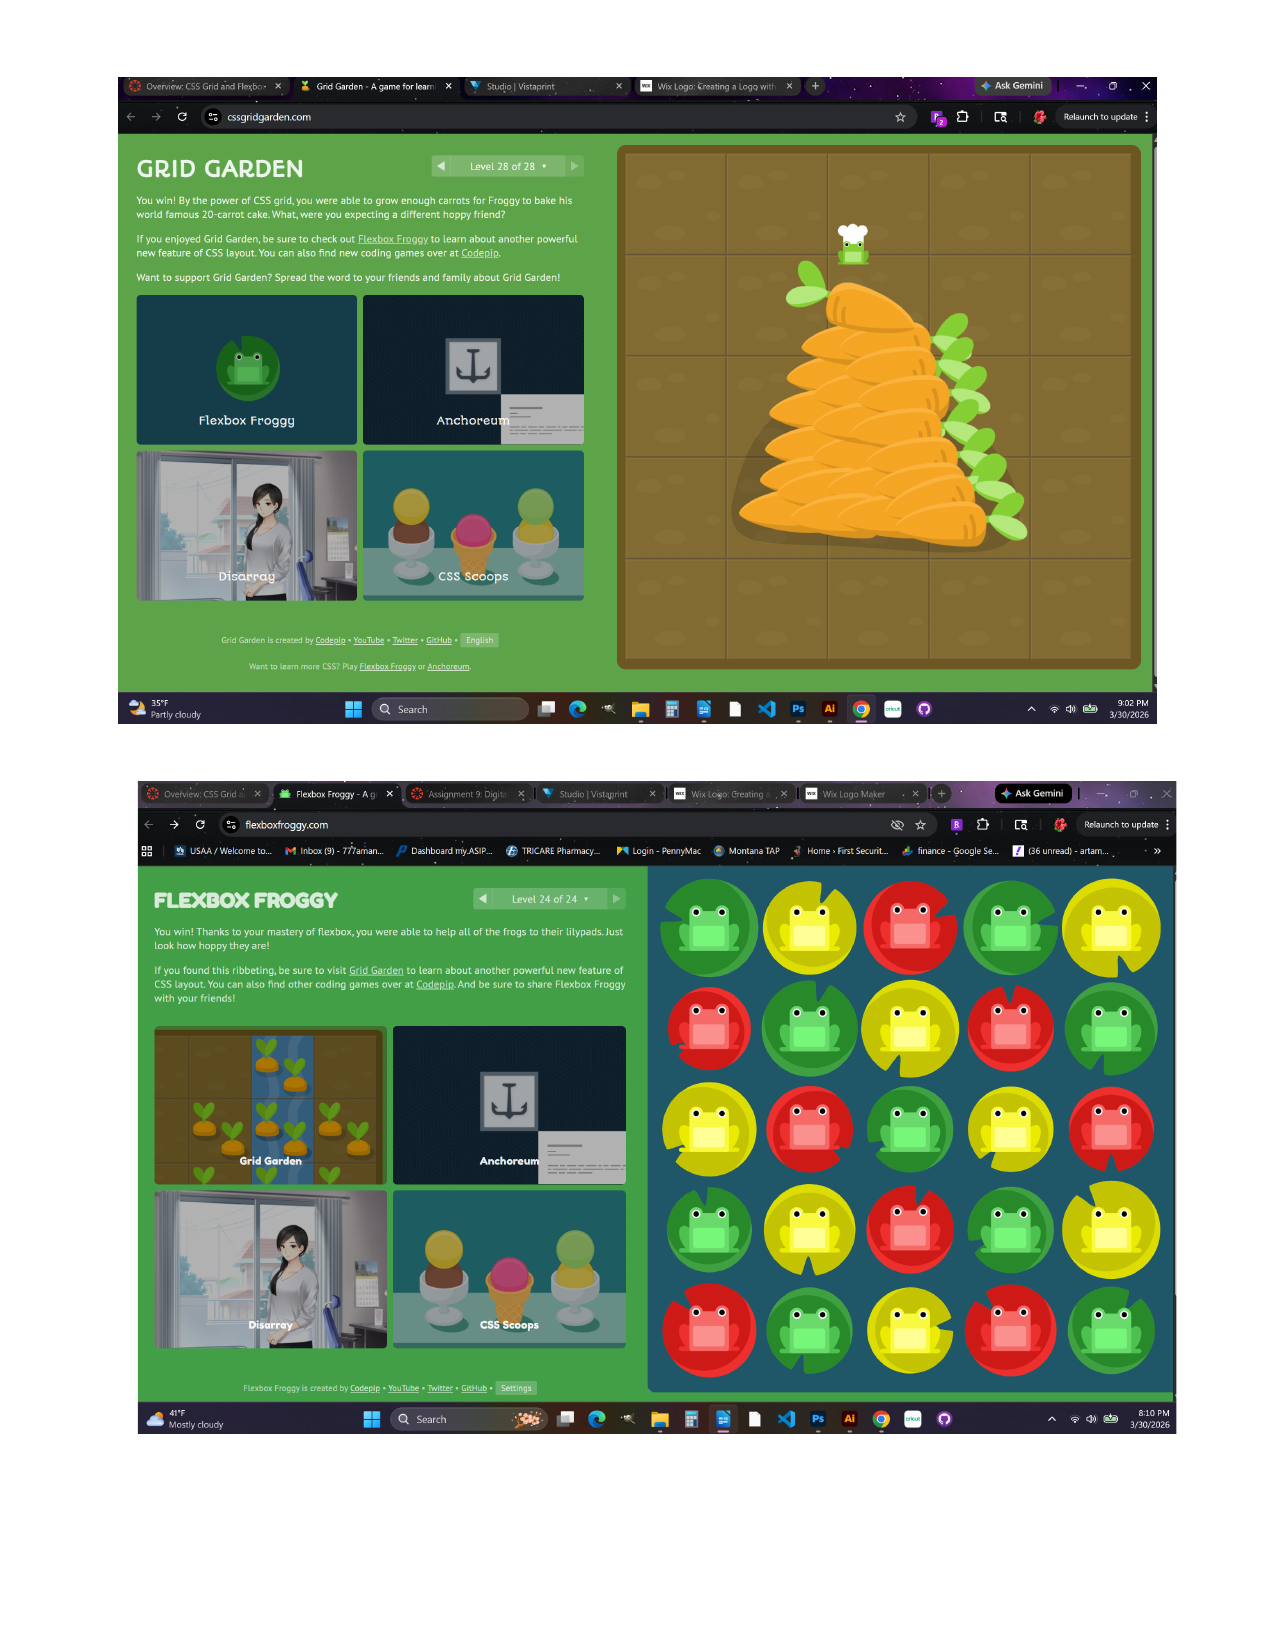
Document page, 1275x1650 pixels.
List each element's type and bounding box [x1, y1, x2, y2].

picture [137, 781, 1177, 1434]
picture [118, 77, 1157, 724]
